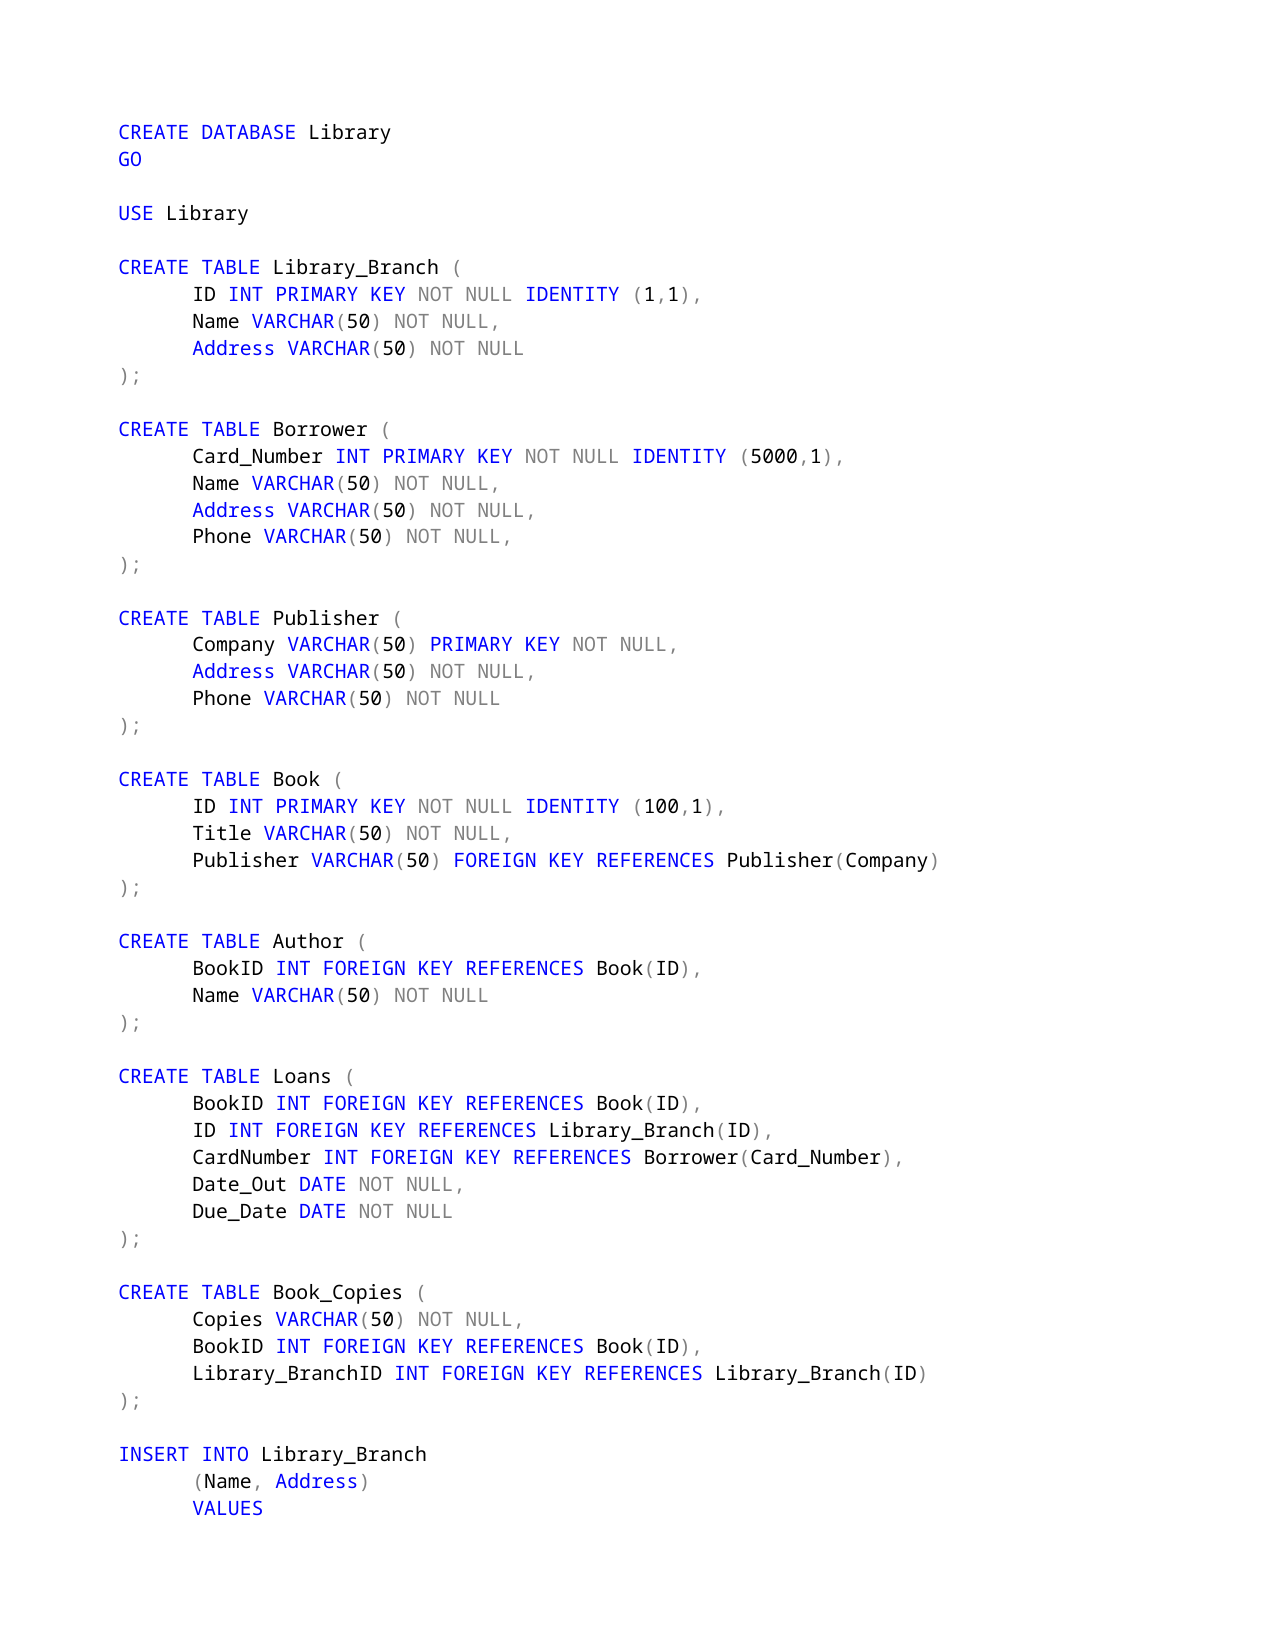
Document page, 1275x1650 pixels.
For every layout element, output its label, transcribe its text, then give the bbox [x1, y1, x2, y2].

text INSERT INTO Library_Branch [118, 1440, 1157, 1467]
text Company VARCHAR(50) PRIMARY KEY NOT NULL, [118, 631, 1157, 658]
text (Name, Address) [118, 1467, 1157, 1494]
text CardNumber INT FOREIGN KEY REFERENCES Borrower(Card_Number), [118, 1143, 1157, 1170]
text VALUES [118, 1494, 1157, 1521]
text ); [118, 1386, 1157, 1413]
text GO [118, 145, 1157, 172]
text Copies VARCHAR(50) NOT NULL, [118, 1305, 1157, 1332]
text ID INT PRIMARY KEY NOT NULL IDENTITY (1,1), [118, 280, 1157, 307]
text ); [118, 550, 1157, 577]
text ); [118, 1008, 1157, 1035]
text Address VARCHAR(50) NOT NULL, [118, 658, 1157, 685]
text Address VARCHAR(50) NOT NULL, [118, 496, 1157, 523]
text CREATE TABLE Author ( [118, 927, 1157, 954]
text ID INT FOREIGN KEY REFERENCES Library_Branch(ID), [118, 1116, 1157, 1143]
text Due_Date DATE NOT NULL [118, 1197, 1157, 1224]
text Name VARCHAR(50) NOT NULL, [118, 307, 1157, 334]
text Name VARCHAR(50) NOT NULL [118, 981, 1157, 1008]
text ); [118, 712, 1157, 739]
text CREATE TABLE Publisher ( [118, 604, 1157, 631]
text CREATE TABLE Loans ( [118, 1062, 1157, 1089]
text Title VARCHAR(50) NOT NULL, [118, 819, 1157, 847]
text Card_Number INT PRIMARY KEY NOT NULL IDENTITY (5000,1), [118, 442, 1157, 469]
text CREATE TABLE Book ( [118, 766, 1157, 793]
text ); [118, 1224, 1157, 1251]
text BookID INT FOREIGN KEY REFERENCES Book(ID), [118, 1089, 1157, 1116]
text Address VARCHAR(50) NOT NULL [118, 334, 1157, 361]
text USE Library [118, 199, 1157, 226]
text CREATE TABLE Borrower ( [118, 415, 1157, 442]
text Library_BranchID INT FOREIGN KEY REFERENCES Library_Branch(ID) [118, 1359, 1157, 1386]
text ); [118, 873, 1157, 901]
text Phone VARCHAR(50) NOT NULL, [118, 523, 1157, 550]
text BookID INT FOREIGN KEY REFERENCES Book(ID), [118, 1332, 1157, 1359]
text Date_Out DATE NOT NULL, [118, 1170, 1157, 1197]
text Phone VARCHAR(50) NOT NULL [118, 685, 1157, 712]
text BookID INT FOREIGN KEY REFERENCES Book(ID), [118, 954, 1157, 981]
text CREATE TABLE Library_Branch ( [118, 253, 1157, 280]
text CREATE TABLE Book_Copies ( [118, 1278, 1157, 1305]
text ID INT PRIMARY KEY NOT NULL IDENTITY (100,1), [118, 793, 1157, 819]
text Name VARCHAR(50) NOT NULL, [118, 469, 1157, 496]
text CREATE DATABASE Library [118, 118, 1157, 145]
text ); [118, 361, 1157, 388]
text Publisher VARCHAR(50) FOREIGN KEY REFERENCES Publisher(Company) [118, 847, 1157, 873]
